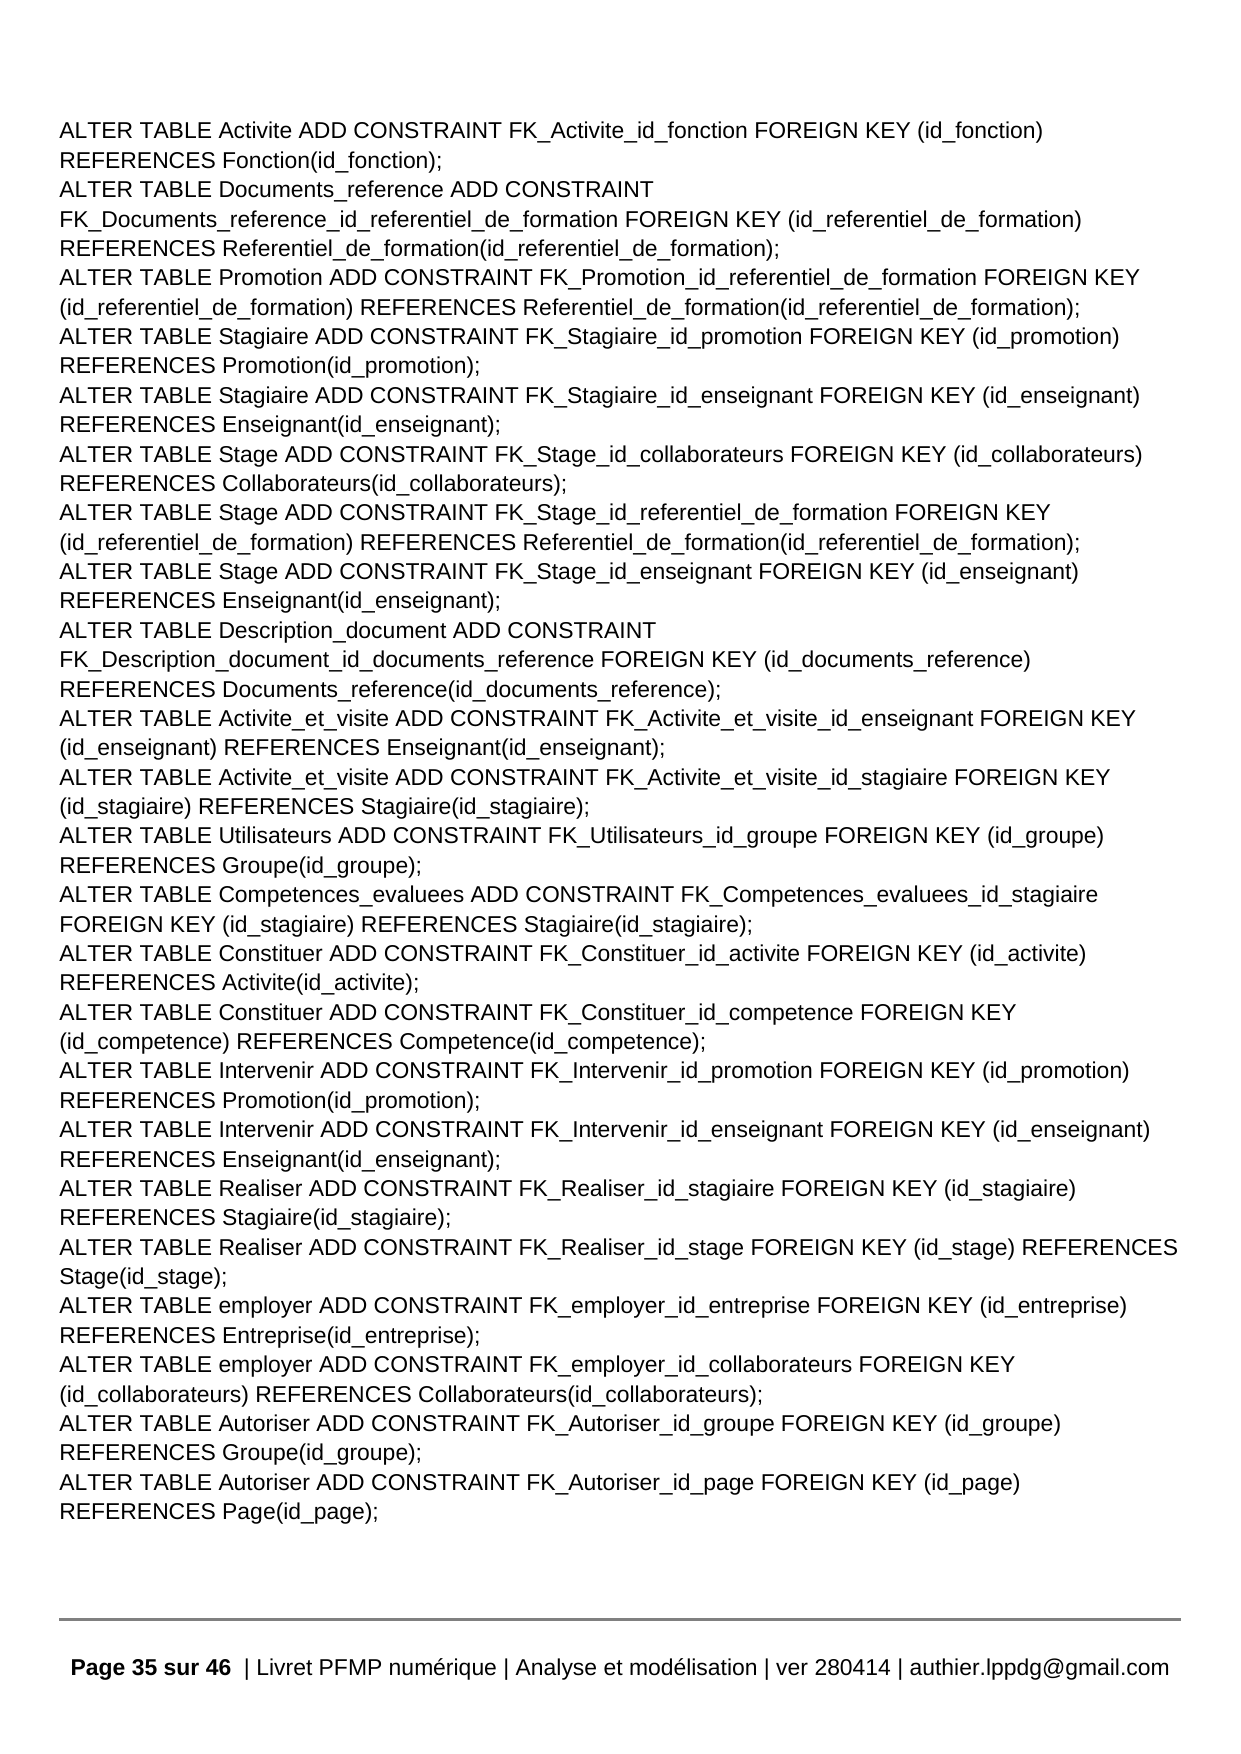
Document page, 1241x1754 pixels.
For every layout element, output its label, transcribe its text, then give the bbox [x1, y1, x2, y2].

text ALTER TABLE Intervenir ADD CONSTRAINT FK_Intervenir_id_promotion FOREIGN KEY (id_promotion) REFERENCES Promotion(id_promotion); [59, 1058, 1181, 1113]
text ALTER TABLE Stagiaire ADD CONSTRAINT FK_Stagiaire_id_promotion FOREIGN KEY (id_promotion) REFERENCES Promotion(id_promotion); [59, 324, 1181, 379]
text ALTER TABLE Competences_evaluees ADD CONSTRAINT FK_Competences_evaluees_id_stagiaire FOREIGN KEY (id_stagiaire) REFERENCES Stagiaire(id_stagiaire); [59, 882, 1181, 937]
text ALTER TABLE Stage ADD CONSTRAINT FK_Stage_id_collaborateurs FOREIGN KEY (id_collaborateurs) REFERENCES Collaborateurs(id_collaborateurs); [59, 441, 1181, 496]
text ALTER TABLE employer ADD CONSTRAINT FK_employer_id_entreprise FOREIGN KEY (id_entreprise) REFERENCES Entreprise(id_entreprise); [59, 1293, 1181, 1348]
text ALTER TABLE Activite_et_visite ADD CONSTRAINT FK_Activite_et_visite_id_enseignant FOREIGN KEY (id_enseignant) REFERENCES Enseignant(id_enseignant); [59, 706, 1181, 761]
text ALTER TABLE Documents_reference ADD CONSTRAINT FK_Documents_reference_id_referentiel_de_formation FOREIGN KEY (id_referentiel_de_formation) REFERENCES Referentiel_de_formation(id_referentiel_de_formation); [59, 177, 1181, 261]
text ALTER TABLE Constituer ADD CONSTRAINT FK_Constituer_id_activite FOREIGN KEY (id_activite) REFERENCES Activite(id_activite); [59, 941, 1181, 996]
text ALTER TABLE Realiser ADD CONSTRAINT FK_Realiser_id_stagiaire FOREIGN KEY (id_stagiaire) REFERENCES Stagiaire(id_stagiaire); [59, 1176, 1181, 1231]
text ALTER TABLE Constituer ADD CONSTRAINT FK_Constituer_id_competence FOREIGN KEY (id_competence) REFERENCES Competence(id_competence); [59, 999, 1181, 1054]
text ALTER TABLE Utilisateurs ADD CONSTRAINT FK_Utilisateurs_id_groupe FOREIGN KEY (id_groupe) REFERENCES Groupe(id_groupe); [59, 823, 1181, 878]
text ALTER TABLE Promotion ADD CONSTRAINT FK_Promotion_id_referentiel_de_formation FOREIGN KEY (id_referentiel_de_formation) REFERENCES Referentiel_de_formation(id_referentiel_de_formation); [59, 265, 1181, 320]
text ALTER TABLE employer ADD CONSTRAINT FK_employer_id_collaborateurs FOREIGN KEY (id_collaborateurs) REFERENCES Collaborateurs(id_collaborateurs); [59, 1352, 1181, 1407]
text ALTER TABLE Stage ADD CONSTRAINT FK_Stage_id_referentiel_de_formation FOREIGN KEY (id_referentiel_de_formation) REFERENCES Referentiel_de_formation(id_referentiel_de_formation); [59, 500, 1181, 555]
text ALTER TABLE Description_document ADD CONSTRAINT FK_Description_document_id_documents_reference FOREIGN KEY (id_documents_reference) REFERENCES Documents_reference(id_documents_reference); [59, 617, 1181, 702]
text ALTER TABLE Realiser ADD CONSTRAINT FK_Realiser_id_stage FOREIGN KEY (id_stage) REFERENCES Stage(id_stage); [59, 1234, 1181, 1289]
text ALTER TABLE Intervenir ADD CONSTRAINT FK_Intervenir_id_enseignant FOREIGN KEY (id_enseignant) REFERENCES Enseignant(id_enseignant); [59, 1117, 1181, 1172]
text ALTER TABLE Stagiaire ADD CONSTRAINT FK_Stagiaire_id_enseignant FOREIGN KEY (id_enseignant) REFERENCES Enseignant(id_enseignant); [59, 382, 1181, 437]
text ALTER TABLE Autoriser ADD CONSTRAINT FK_Autoriser_id_page FOREIGN KEY (id_page) REFERENCES Page(id_page); [59, 1469, 1181, 1524]
text ALTER TABLE Autoriser ADD CONSTRAINT FK_Autoriser_id_groupe FOREIGN KEY (id_groupe) REFERENCES Groupe(id_groupe); [59, 1411, 1181, 1466]
text ALTER TABLE Activite_et_visite ADD CONSTRAINT FK_Activite_et_visite_id_stagiaire FOREIGN KEY (id_stagiaire) REFERENCES Stagiaire(id_stagiaire); [59, 764, 1181, 819]
text ALTER TABLE Activite ADD CONSTRAINT FK_Activite_id_fonction FOREIGN KEY (id_fonction) REFERENCES Fonction(id_fonction); [59, 118, 1181, 173]
text ALTER TABLE Stage ADD CONSTRAINT FK_Stage_id_enseignant FOREIGN KEY (id_enseignant) REFERENCES Enseignant(id_enseignant); [59, 559, 1181, 614]
